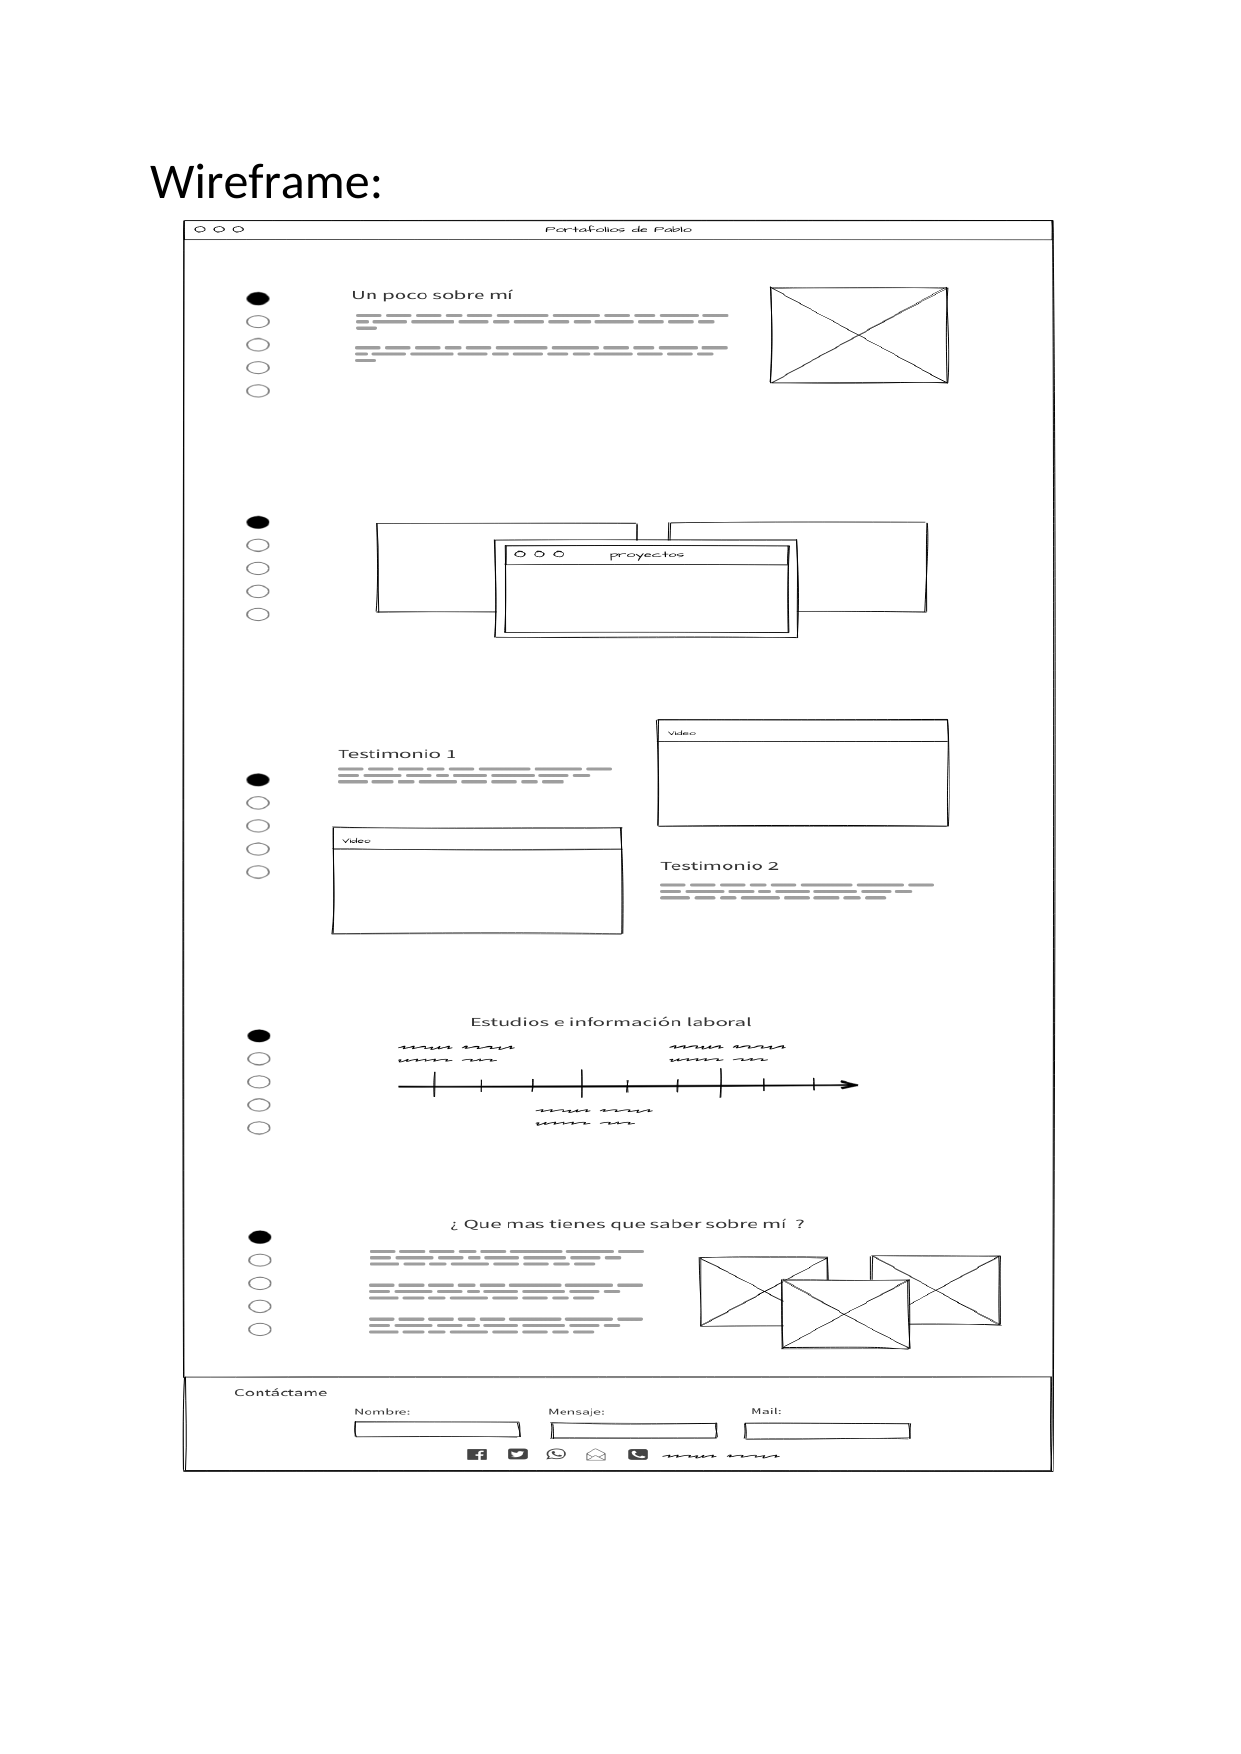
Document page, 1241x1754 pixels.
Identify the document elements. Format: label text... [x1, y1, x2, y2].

picture [150, 215, 1115, 1524]
text Wireframe: [150, 150, 1090, 215]
